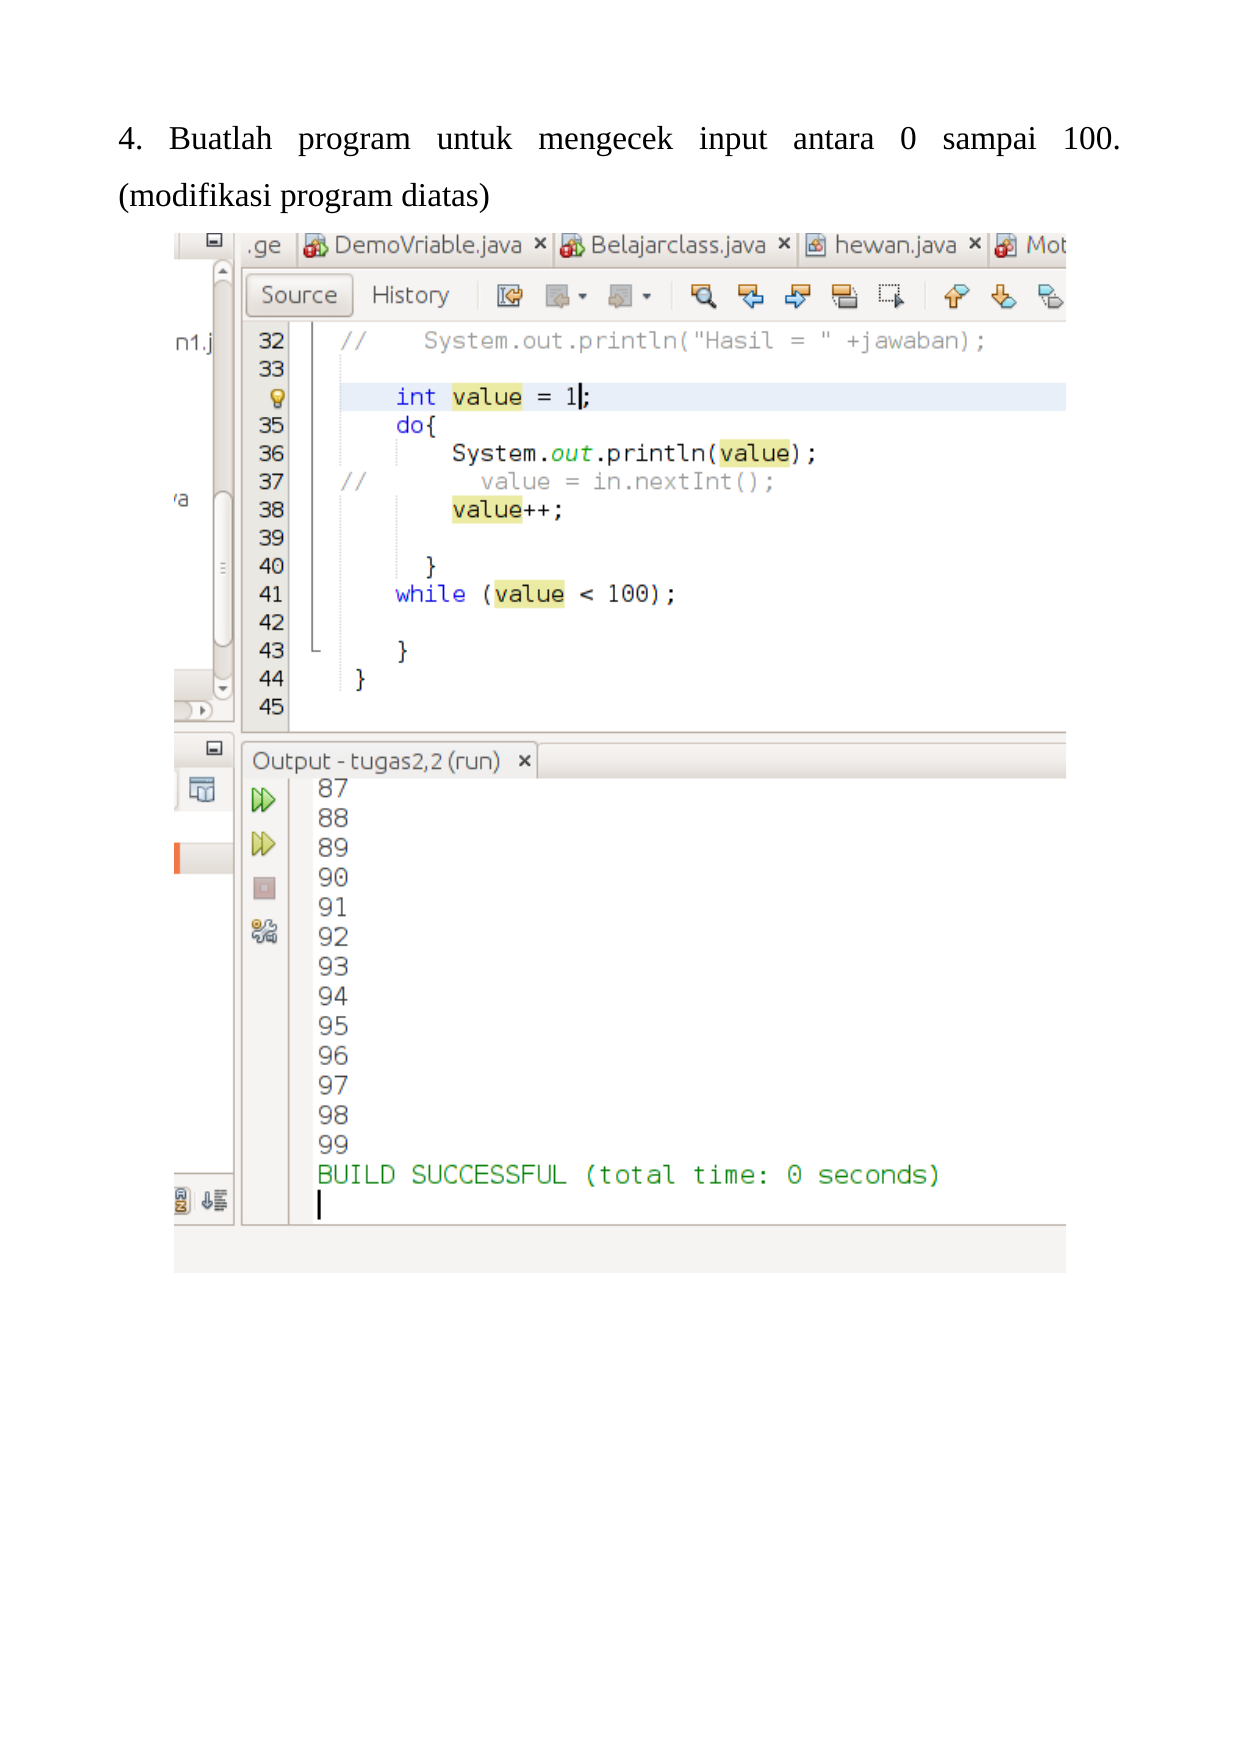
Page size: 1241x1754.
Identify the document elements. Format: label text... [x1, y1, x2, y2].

text 4. Buatlah program untuk mengecek input antara 0 sampai 100. (modifikasi program diatas) [118, 118, 1122, 214]
picture [174, 233, 1067, 1273]
